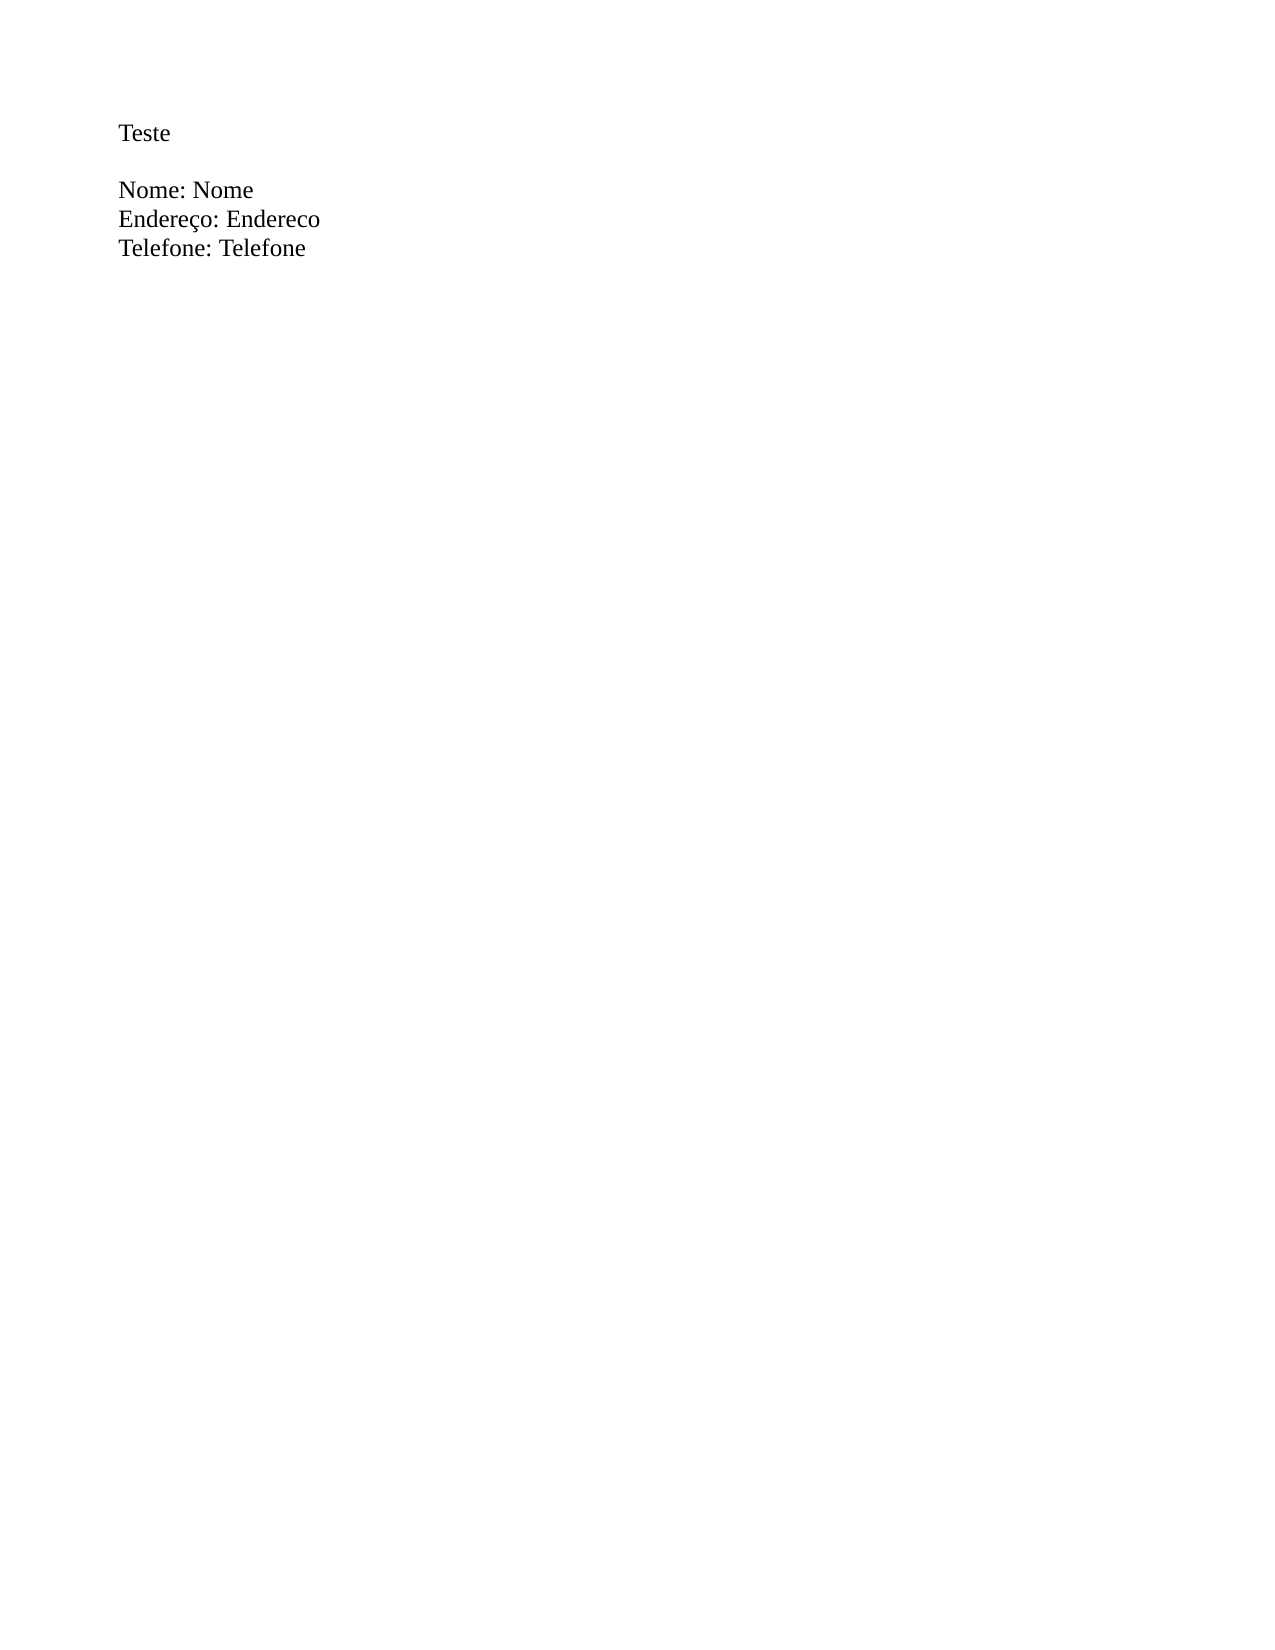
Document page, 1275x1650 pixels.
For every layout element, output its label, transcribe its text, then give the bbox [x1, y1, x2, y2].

text Telefone: Telefone [118, 233, 1157, 262]
text Teste [118, 118, 1157, 147]
text Endereço: Endereco [118, 204, 1157, 233]
text Nome: Nome [118, 176, 1157, 204]
